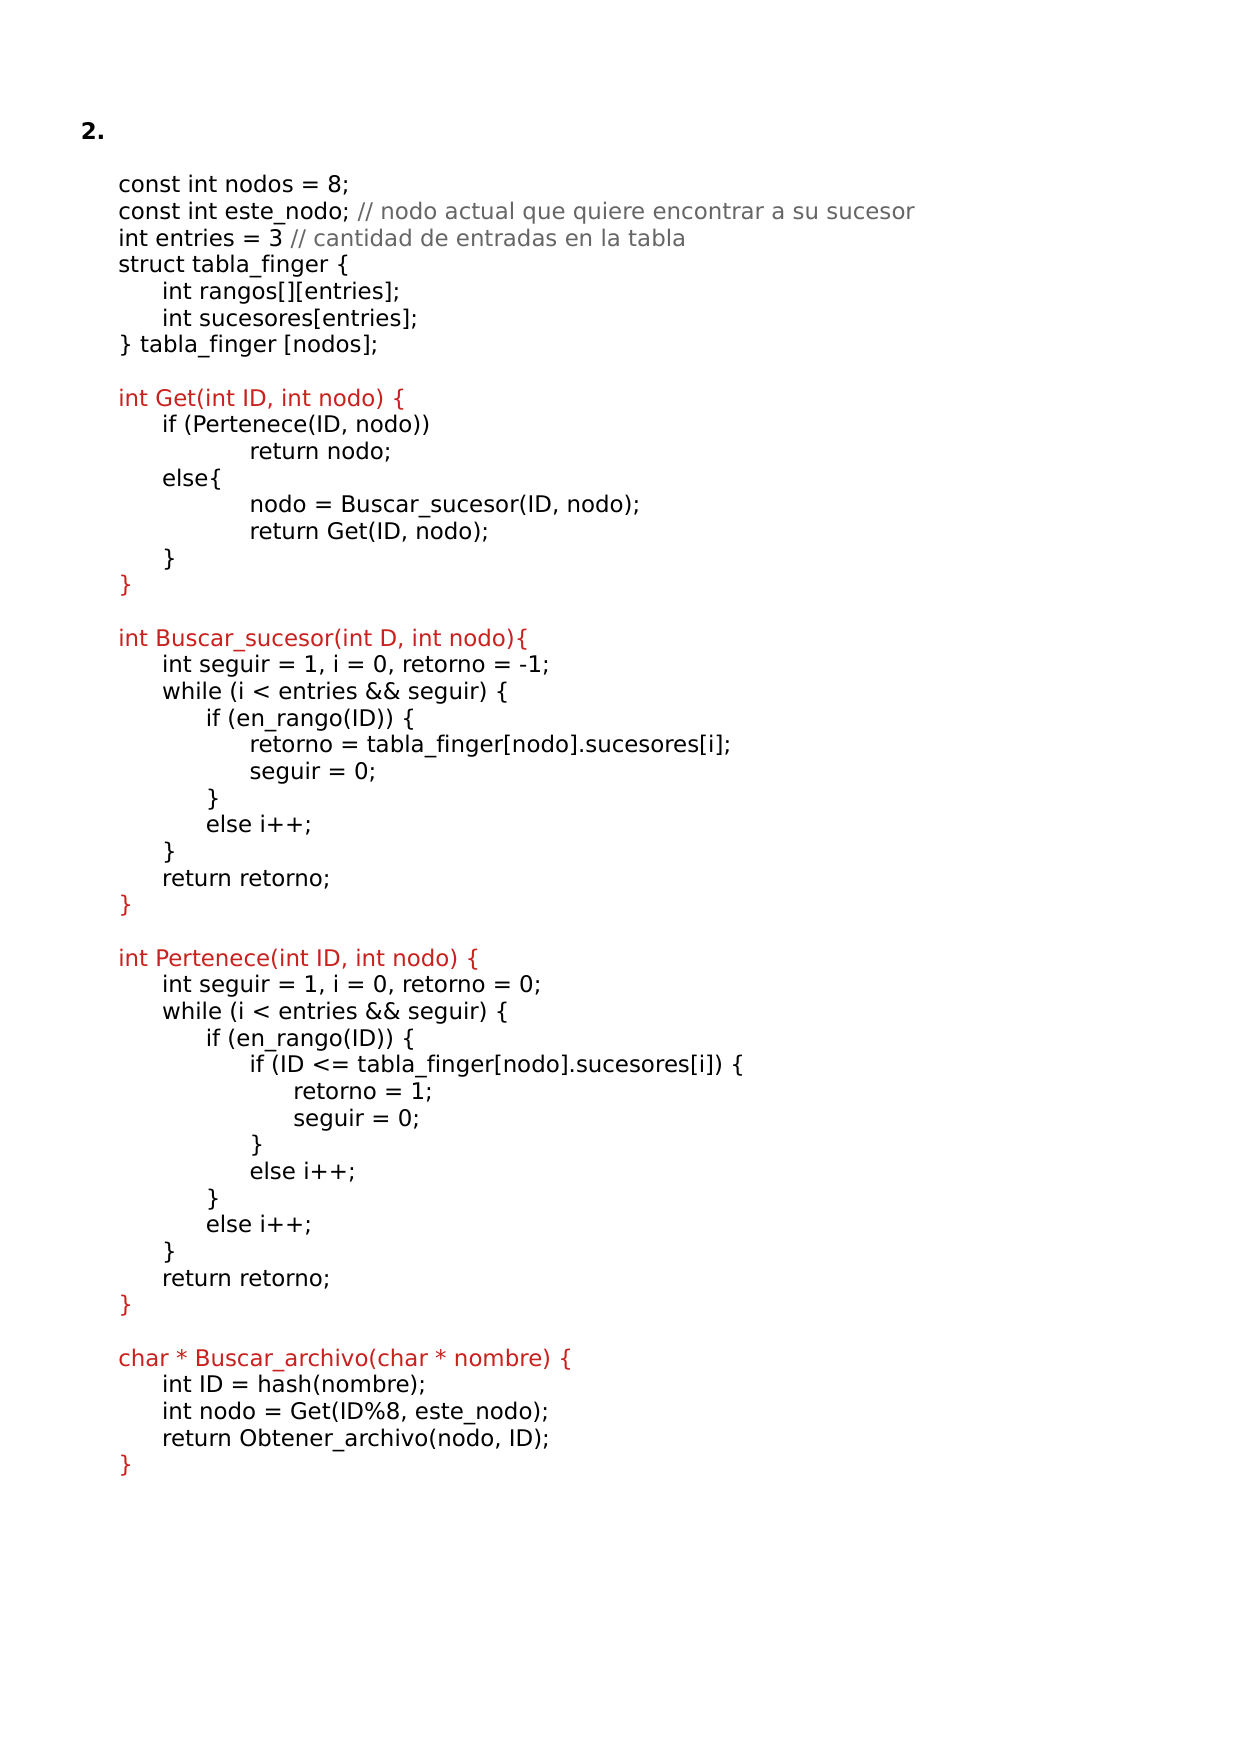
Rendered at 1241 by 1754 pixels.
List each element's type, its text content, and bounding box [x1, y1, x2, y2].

text char * Buscar_archivo(char * nombre) { [118, 1345, 1124, 1371]
text int Buscar_sucesor(int D, int nodo){ [118, 625, 1124, 651]
text if (ID <= tabla_finger[nodo].sucesores[i]) { [118, 1051, 1124, 1078]
text if (en_rango(ID)) { [118, 705, 1124, 731]
text } [118, 838, 1124, 865]
text if (en_rango(ID)) { [118, 1025, 1124, 1051]
text } [118, 785, 1124, 811]
text } [118, 1291, 1124, 1318]
text seguir = 0; [118, 1105, 1124, 1131]
text return retorno; [118, 865, 1124, 891]
text else i++; [118, 811, 1124, 838]
text const int este_nodo; // nodo actual que quiere encontrar a su sucesor [118, 198, 1124, 225]
text } [118, 571, 1124, 598]
text int ID = hash(nombre); [118, 1371, 1124, 1398]
text while (i < entries && seguir) { [118, 678, 1124, 705]
text nodo = Buscar_sucesor(ID, nodo); [118, 491, 1124, 518]
text int rangos[][entries]; [118, 278, 1124, 305]
text int Get(int ID, int nodo) { [118, 385, 1124, 411]
text retorno = 1; [118, 1078, 1124, 1105]
text } tabla_finger [nodos]; [118, 331, 1124, 358]
text else{ [118, 465, 1124, 491]
text int seguir = 1, i = 0, retorno = 0; [118, 971, 1124, 998]
text retorno = tabla_finger[nodo].sucesores[i]; [118, 731, 1124, 758]
text return Get(ID, nodo); [118, 518, 1124, 545]
text else i++; [118, 1211, 1124, 1238]
text while (i < entries && seguir) { [118, 998, 1124, 1025]
text 2. [81, 118, 1122, 145]
text int sucesores[entries]; [118, 305, 1124, 331]
text } [118, 545, 1124, 571]
text else i++; [118, 1158, 1124, 1185]
text seguir = 0; [118, 758, 1124, 785]
text } [118, 1185, 1124, 1211]
text } [118, 1238, 1124, 1265]
text struct tabla_finger { [118, 251, 1124, 278]
text int seguir = 1, i = 0, retorno = -1; [118, 651, 1124, 678]
text return retorno; [118, 1265, 1124, 1291]
text int Pertenece(int ID, int nodo) { [118, 945, 1124, 971]
text if (Pertenece(ID, nodo)) [118, 411, 1124, 438]
text int entries = 3 // cantidad de entradas en la tabla [118, 225, 1124, 251]
text return nodo; [118, 438, 1124, 465]
text } [118, 891, 1124, 918]
text int nodo = Get(ID%8, este_nodo); [118, 1398, 1124, 1425]
text } [118, 1451, 1124, 1478]
text } [118, 1131, 1124, 1158]
text return Obtener_archivo(nodo, ID); [118, 1425, 1124, 1451]
text const int nodos = 8; [118, 171, 1124, 198]
